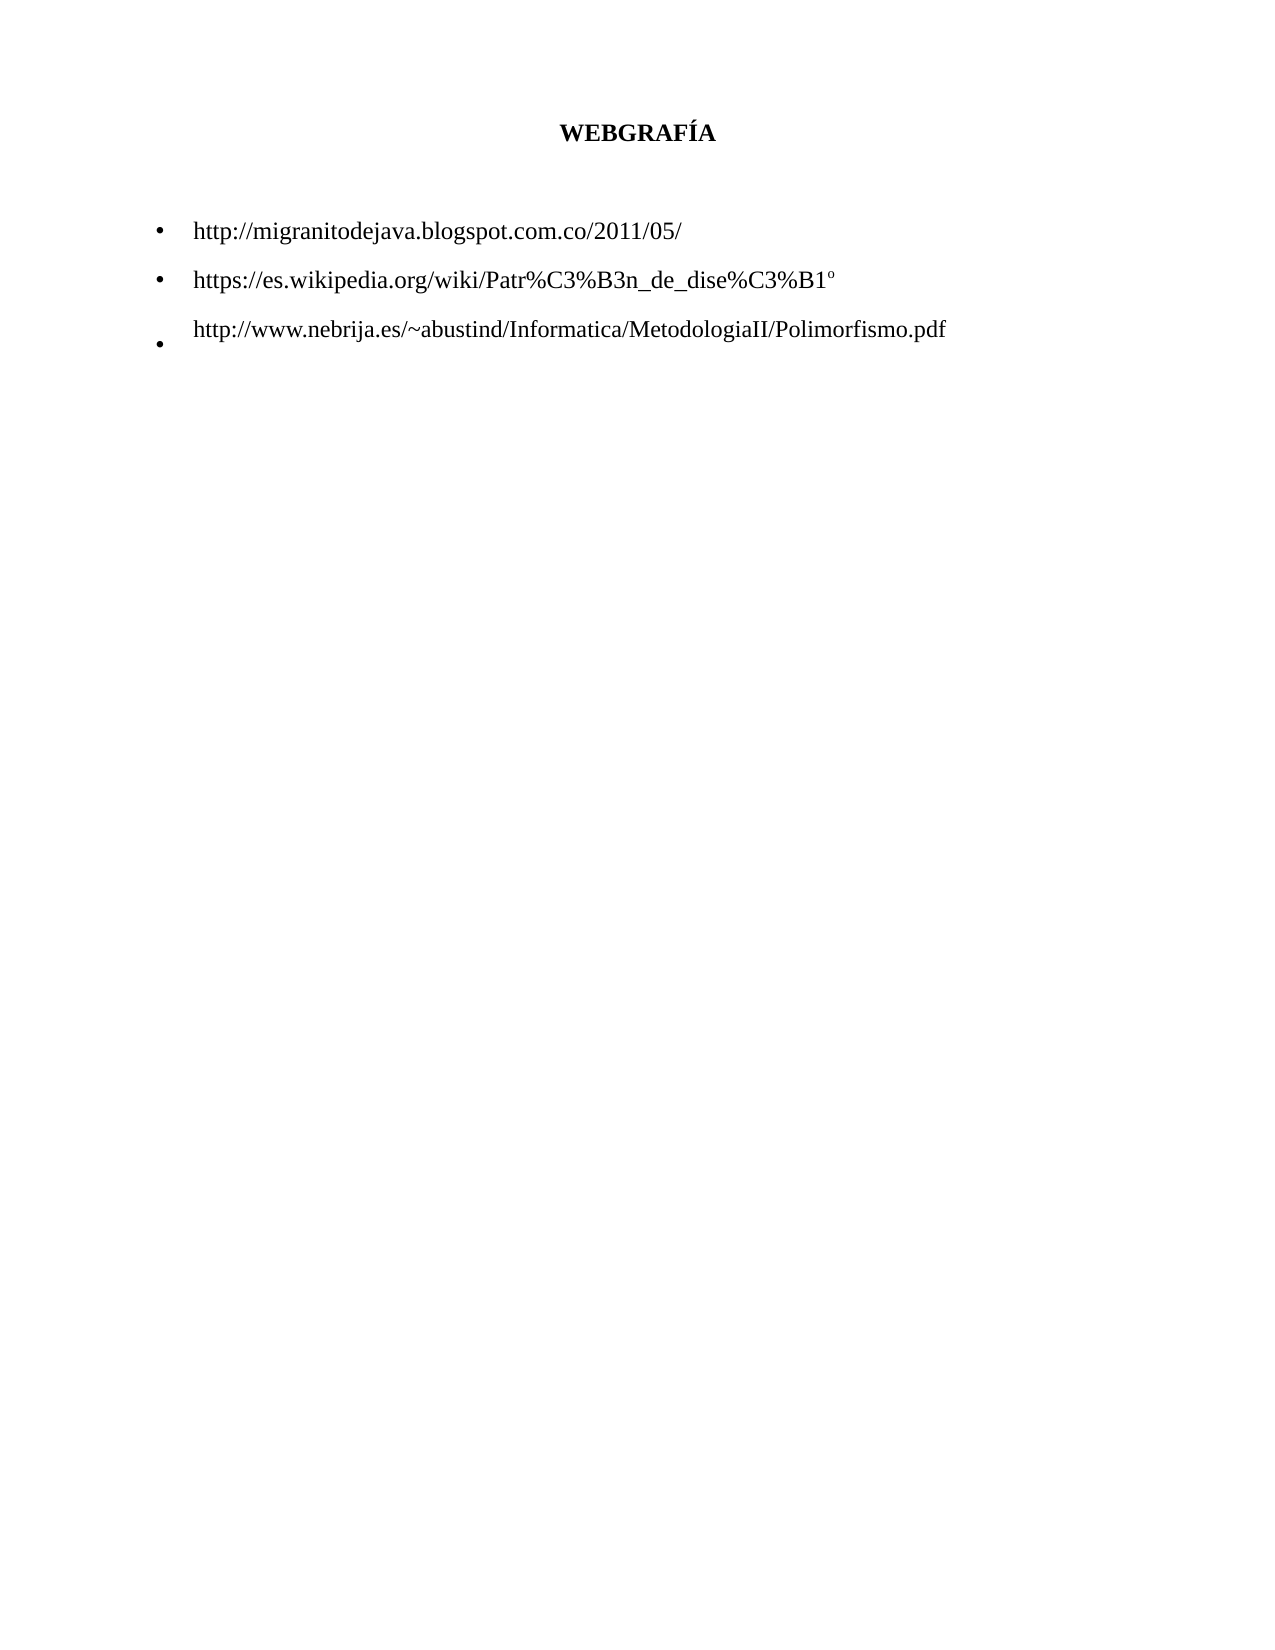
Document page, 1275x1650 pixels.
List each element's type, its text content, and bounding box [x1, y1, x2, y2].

list https://es.wikipedia.org/wiki/Patr%C3%B3n_de_dise%C3%B1o [156, 265, 1157, 294]
text WEBGRAFÍA [118, 118, 1157, 147]
list http://www.nebrija.es/~abustind/Informatica/MetodologiaII/Polimorfismo.pdf [156, 314, 1157, 362]
list http://migranitodejava.blogspot.com.co/2011/05/ [156, 216, 1157, 245]
